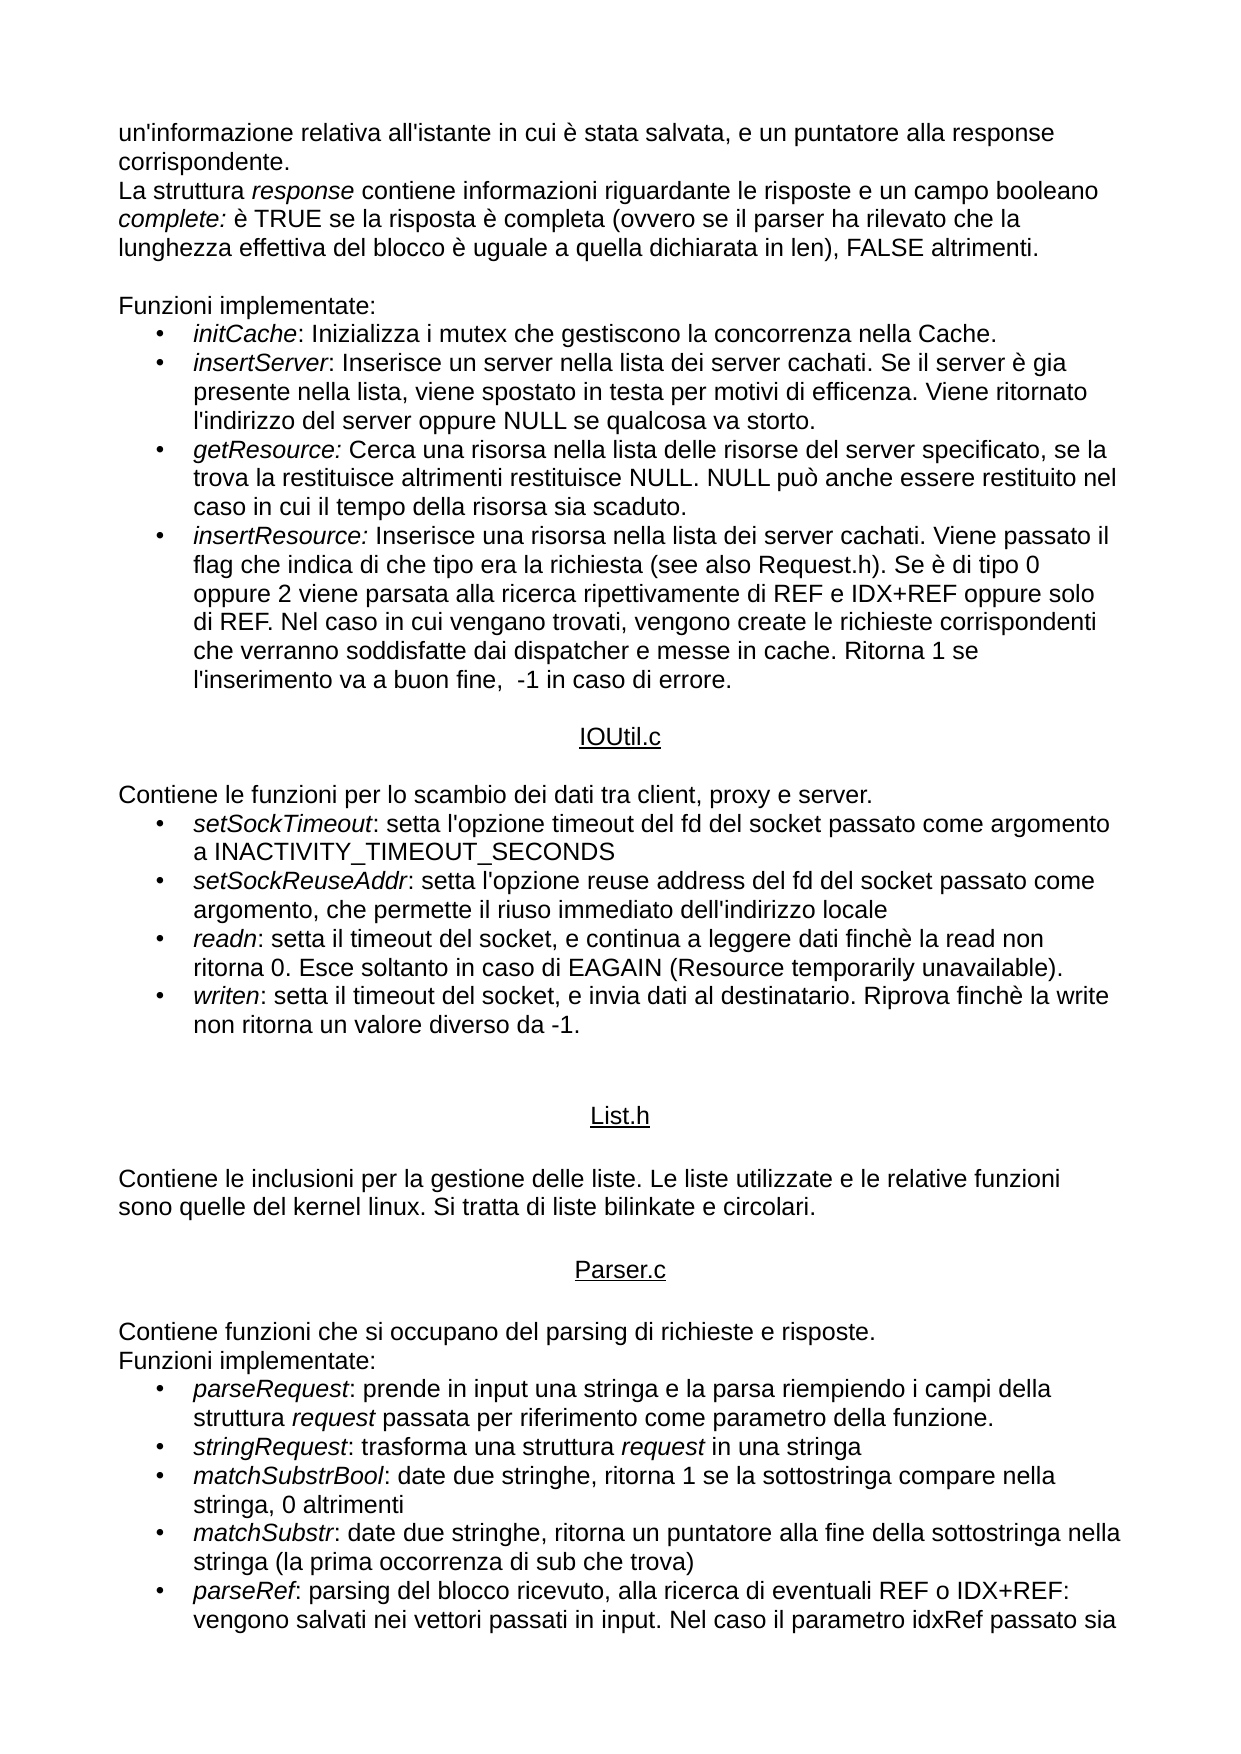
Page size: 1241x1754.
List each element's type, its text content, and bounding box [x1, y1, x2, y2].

text un'informazione relativa all'istante in cui è stata salvata, e un puntatore alla response corrispondente. [118, 118, 1122, 176]
list parseRequest: prende in input una stringa e la parsa riempiendo i campi della struttura request passata per riferimento come parametro della funzione. [156, 1374, 1122, 1432]
list getResource: Cerca una risorsa nella lista delle risorse del server specificato, se la trova la restituisce altrimenti restituisce NULL. NULL può anche essere restituito nel caso in cui il tempo della risorsa sia scaduto. [156, 434, 1122, 521]
list setSockTimeout: setta l'opzione timeout del fd del socket passato come argomento a INACTIVITY_TIMEOUT_SECONDS [156, 808, 1122, 866]
text List.h [118, 1101, 1122, 1130]
text Parser.c [118, 1254, 1122, 1283]
list insertServer: Inserisce un server nella lista dei server cachati. Se il server è gia presente nella lista, viene spostato in testa per motivi di efficenza. Viene ritornato l'indirizzo del server oppure NULL se qualcosa va storto. [156, 348, 1122, 434]
text Contiene funzioni che si occupano del parsing di richieste e risposte. [118, 1317, 1122, 1346]
text Funzioni implementate: [118, 1346, 1122, 1374]
text La struttura response contiene informazioni riguardante le risposte e un campo booleano complete: è TRUE se la risposta è completa (ovvero se il parser ha rilevato che la lunghezza effettiva del blocco è uguale a quella dichiarata in len), FALSE altrimenti. [118, 176, 1122, 262]
list initCache: Inizializza i mutex che gestiscono la concorrenza nella Cache. [156, 319, 1122, 348]
list stringRequest: trasforma una struttura request in una stringa [156, 1432, 1122, 1461]
list matchSubstrBool: date due stringhe, ritorna 1 se la sottostringa compare nella stringa, 0 altrimenti [156, 1461, 1122, 1518]
text IOUtil.c [118, 722, 1122, 751]
list readn: setta il timeout del socket, e continua a leggere dati finchè la read non ritorna 0. Esce soltanto in caso di EAGAIN (Resource temporarily unavailable). [156, 924, 1122, 981]
list writen: setta il timeout del socket, e invia dati al destinatario. Riprova finchè la write non ritorna un valore diverso da -1. [156, 981, 1122, 1039]
text Contiene le inclusioni per la gestione delle liste. Le liste utilizzate e le relative funzioni sono quelle del kernel linux. Si tratta di liste bilinkate e circolari. [118, 1163, 1122, 1221]
text Contiene le funzioni per lo scambio dei dati tra client, proxy e server. [118, 780, 1122, 808]
text Funzioni implementate: [118, 291, 1122, 319]
list insertResource: Inserisce una risorsa nella lista dei server cachati. Viene passato il flag che indica di che tipo era la richiesta (see also Request.h). Se è di tipo 0 oppure 2 viene parsata alla ricerca ripettivamente di REF e IDX+REF oppure solo di REF. Nel caso in cui vengano trovati, vengono create le richieste corrispondenti che verranno soddisfatte dai dispatcher e messe in cache. Ritorna 1 se l'inserimento va a buon fine, -1 in caso di errore. [156, 521, 1122, 693]
list setSockReuseAddr: setta l'opzione reuse address del fd del socket passato come argomento, che permette il riuso immediato dell'indirizzo locale [156, 866, 1122, 924]
list parseRef: parsing del blocco ricevuto, alla ricerca di eventuali REF o IDX+REF: vengono salvati nei vettori passati in input. Nel caso il parametro idxRef passato sia [156, 1576, 1122, 1634]
list matchSubstr: date due stringhe, ritorna un puntatore alla fine della sottostringa nella stringa (la prima occorrenza di sub che trova) [156, 1518, 1122, 1576]
